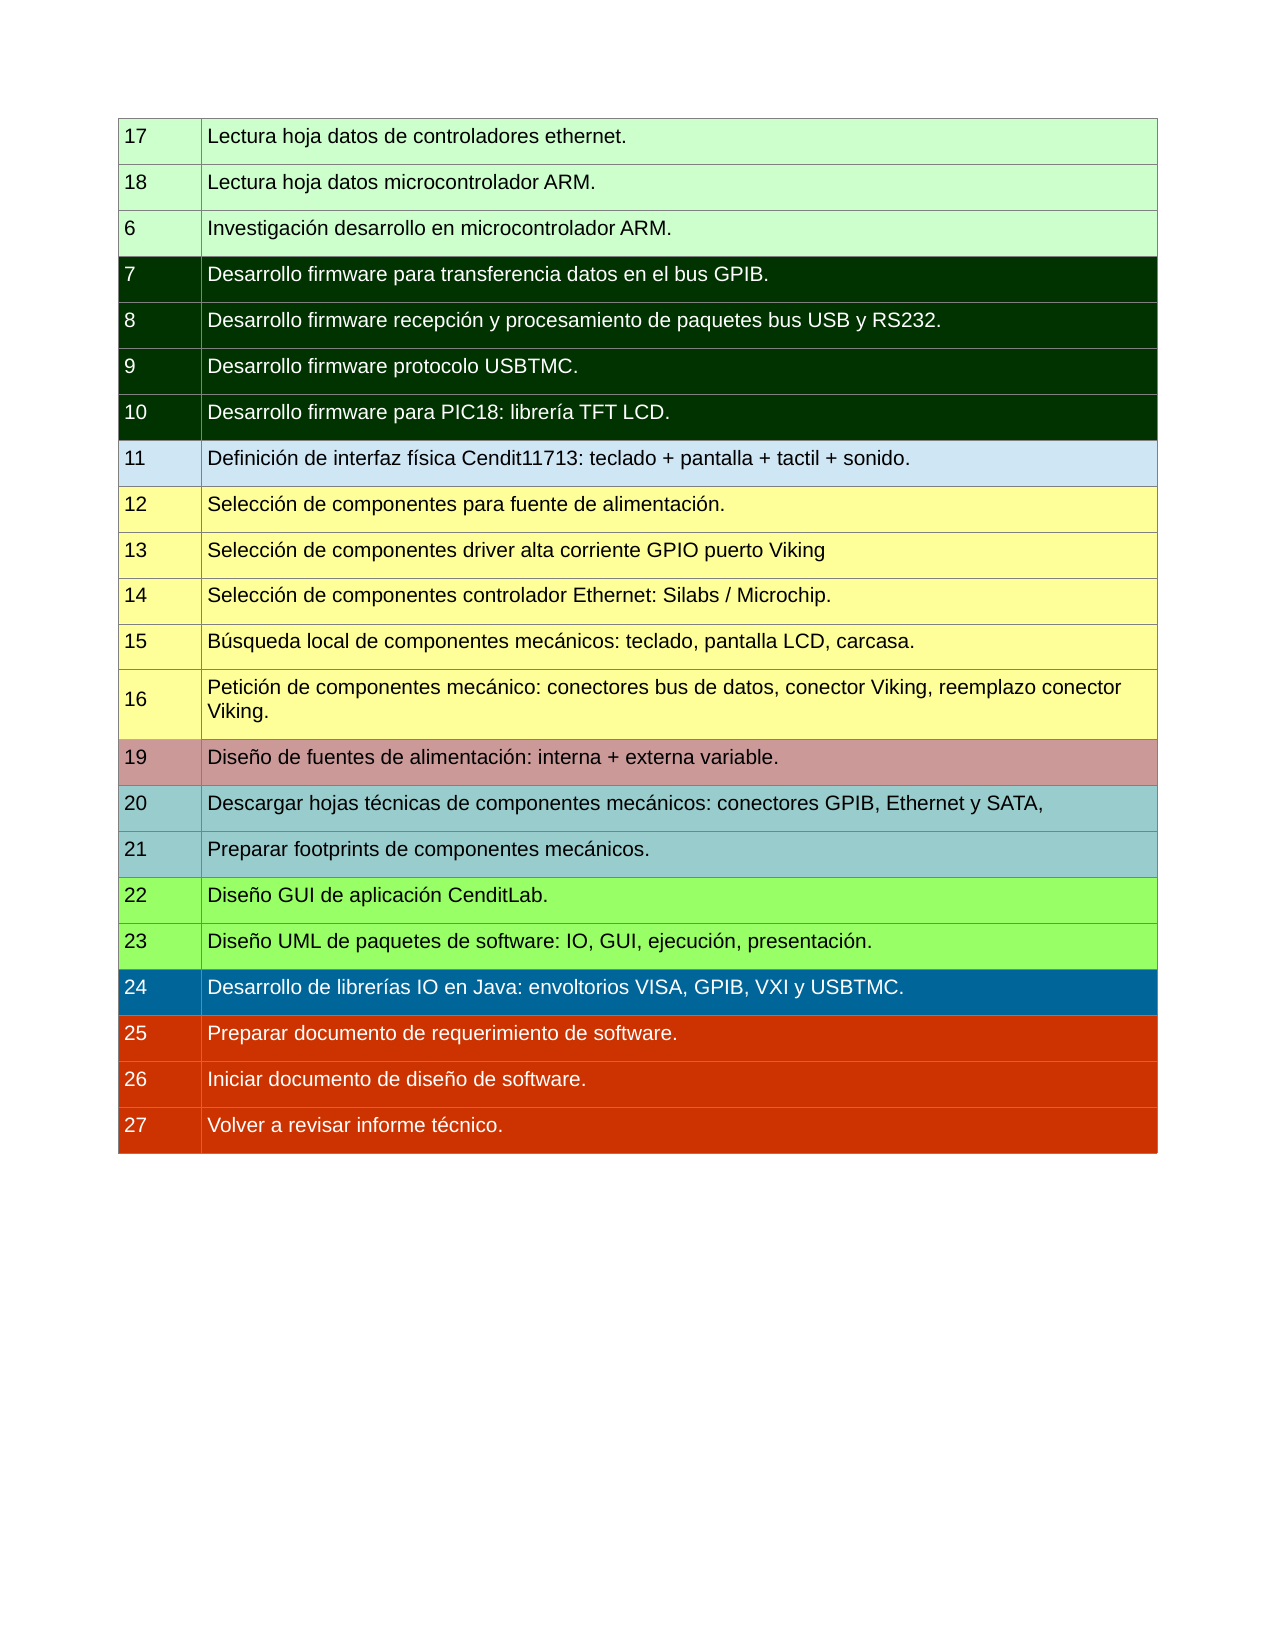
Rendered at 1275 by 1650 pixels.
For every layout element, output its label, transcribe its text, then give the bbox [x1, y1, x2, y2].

table_cell Diseño UML de paquetes de software: IO, GUI, ejecución, presentación. [202, 924, 1157, 969]
table_cell Definición de interfaz física Cendit11713: teclado + pantalla + tactil + sonido. [202, 441, 1157, 486]
table_cell 15 [119, 625, 201, 669]
table_cell 21 [119, 832, 201, 877]
table_cell Iniciar documento de diseño de software. [202, 1062, 1157, 1107]
table_cell 19 [119, 740, 201, 785]
table_cell Lectura hoja datos microcontrolador ARM. [202, 165, 1157, 210]
table_cell Selección de componentes controlador Ethernet: Silabs / Microchip. [202, 579, 1157, 623]
table_cell Selección de componentes para fuente de alimentación. [202, 487, 1157, 532]
table_cell 11 [119, 441, 201, 486]
table_cell Petición de componentes mecánico: conectores bus de datos, conector Viking, reemplazo conector Viking. [202, 670, 1157, 739]
table_cell 14 [119, 579, 201, 623]
table_cell 10 [119, 395, 201, 440]
table_cell Selección de componentes driver alta corriente GPIO puerto Viking [202, 533, 1157, 577]
table_cell Búsqueda local de componentes mecánicos: teclado, pantalla LCD, carcasa. [202, 625, 1157, 669]
table_cell 27 [119, 1108, 201, 1153]
table_cell Diseño de fuentes de alimentación: interna + externa variable. [202, 740, 1157, 785]
table_cell Desarrollo de librerías IO en Java: envoltorios VISA, GPIB, VXI y USBTMC. [202, 970, 1157, 1015]
table_cell Desarrollo firmware para transferencia datos en el bus GPIB. [202, 257, 1157, 302]
table_cell 9 [119, 349, 201, 394]
table_cell 20 [119, 786, 201, 831]
table_cell 17 [119, 119, 201, 164]
table_cell 7 [119, 257, 201, 302]
table_cell 6 [119, 211, 201, 256]
table_cell 18 [119, 165, 201, 210]
table_cell Volver a revisar informe técnico. [202, 1108, 1157, 1153]
table_cell 25 [119, 1016, 201, 1061]
table_cell Lectura hoja datos de controladores ethernet. [202, 119, 1157, 164]
table_cell Investigación desarrollo en microcontrolador ARM. [202, 211, 1157, 256]
table_cell 8 [119, 303, 201, 348]
table_cell Descargar hojas técnicas de componentes mecánicos: conectores GPIB, Ethernet y SATA, [202, 786, 1157, 831]
table_cell Desarrollo firmware para PIC18: librería TFT LCD. [202, 395, 1157, 440]
table_cell 26 [119, 1062, 201, 1107]
table_cell 13 [119, 533, 201, 577]
table_cell 24 [119, 970, 201, 1015]
table_cell 16 [119, 670, 201, 739]
table_cell 22 [119, 878, 201, 923]
table_cell Preparar documento de requerimiento de software. [202, 1016, 1157, 1061]
table_cell Desarrollo firmware protocolo USBTMC. [202, 349, 1157, 394]
table_cell 23 [119, 924, 201, 969]
table_cell Preparar footprints de componentes mecánicos. [202, 832, 1157, 877]
table_cell 12 [119, 487, 201, 532]
table_cell Desarrollo firmware recepción y procesamiento de paquetes bus USB y RS232. [202, 303, 1157, 348]
table_cell Diseño GUI de aplicación CenditLab. [202, 878, 1157, 923]
